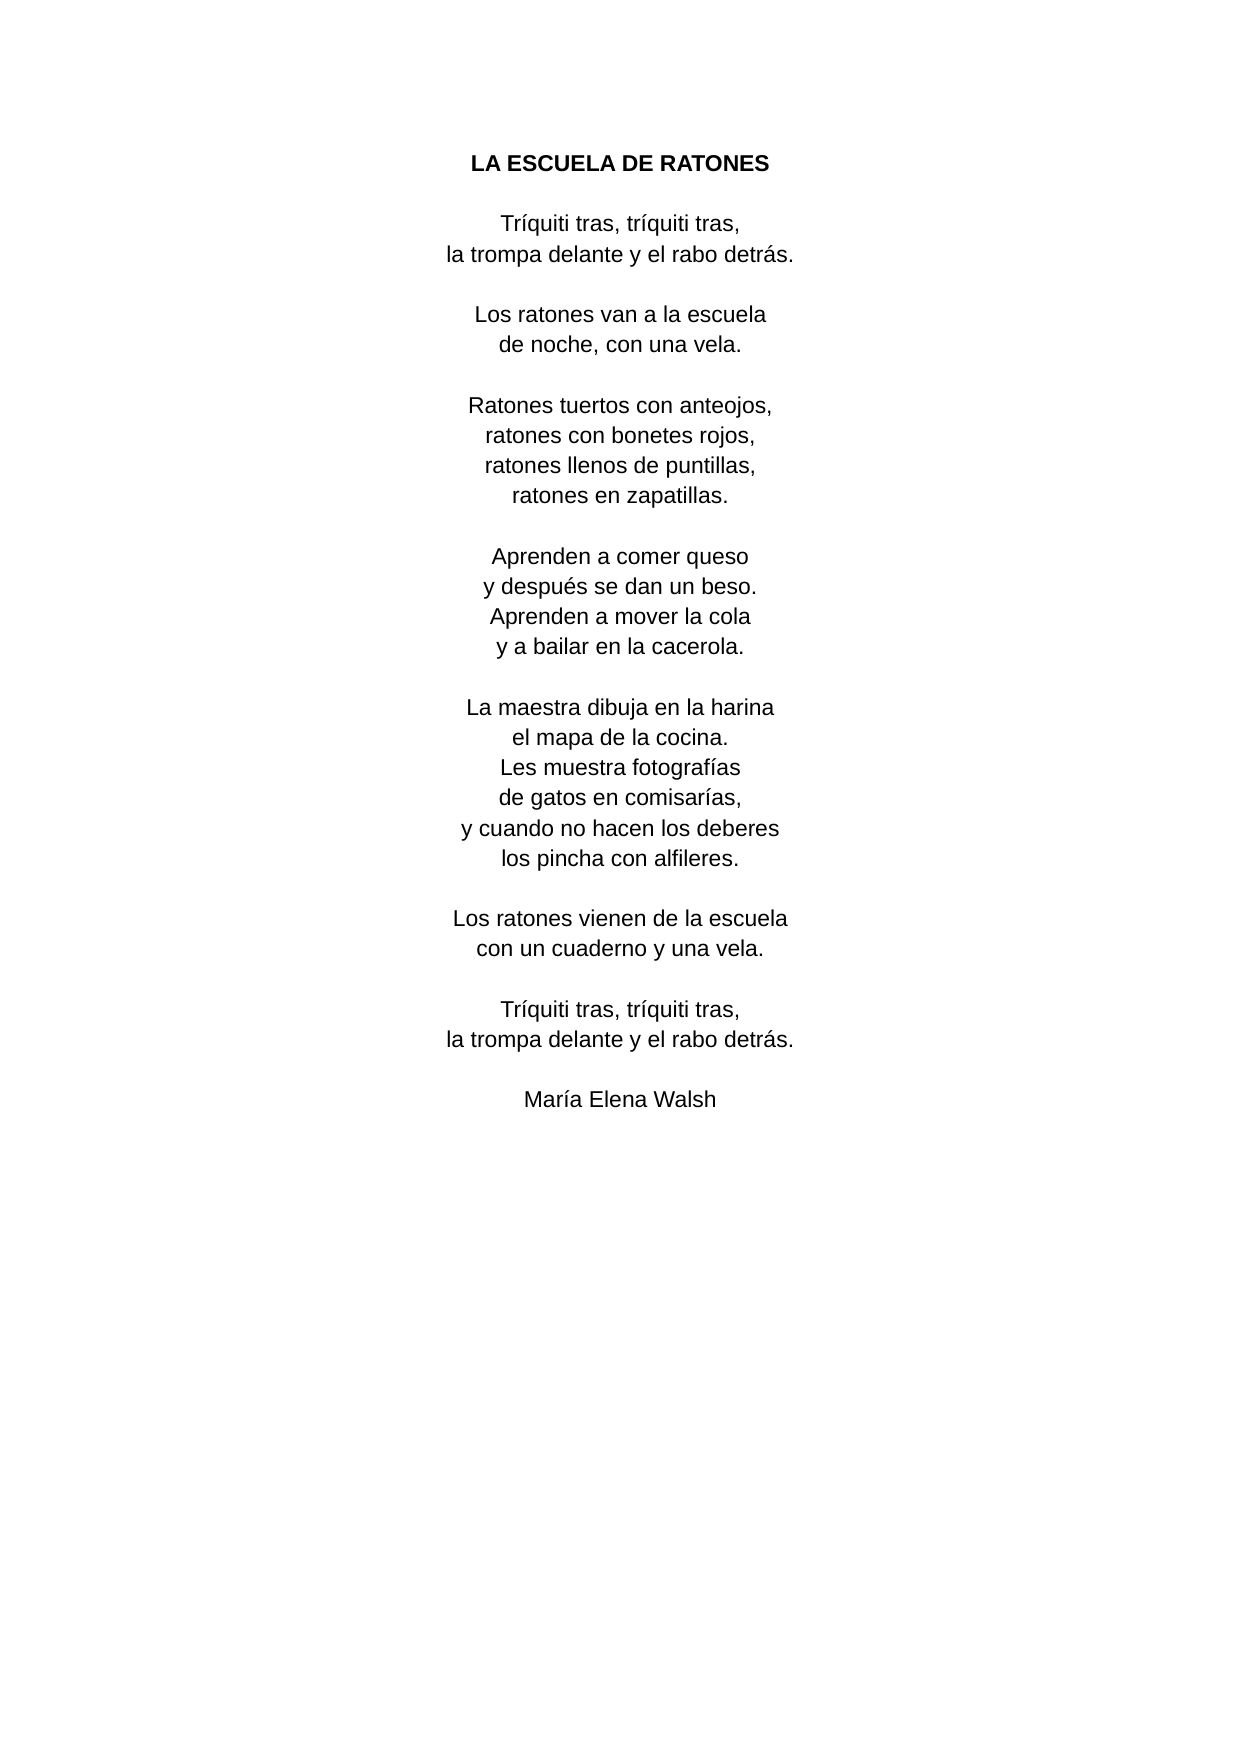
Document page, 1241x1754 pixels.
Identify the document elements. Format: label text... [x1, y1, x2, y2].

text Los ratones vienen de la escuela [150, 905, 1090, 932]
text La maestra dibuja en la harina [150, 694, 1090, 720]
text de gatos en comisarías, [150, 784, 1090, 811]
text Aprenden a mover la cola [150, 603, 1090, 629]
text y cuando no hacen los deberes [150, 814, 1090, 841]
text con un cuaderno y una vela. [150, 935, 1090, 962]
text los pincha con alfileres. [150, 845, 1090, 871]
text y después se dan un beso. [150, 573, 1090, 599]
text de noche, con una vela. [150, 331, 1090, 358]
text Los ratones van a la escuela [150, 301, 1090, 327]
text la trompa delante y el rabo detrás. [150, 1026, 1090, 1052]
text ratones en zapatillas. [150, 482, 1090, 509]
text Ratones tuertos con anteojos, [150, 392, 1090, 418]
text y a bailar en la cacerola. [150, 633, 1090, 660]
text Les muestra fotografías [150, 754, 1090, 781]
text LA ESCUELA DE RATONES [150, 150, 1090, 176]
text el mapa de la cocina. [150, 724, 1090, 750]
text ratones con bonetes rojos, [150, 422, 1090, 448]
text ratones llenos de puntillas, [150, 452, 1090, 478]
text María Elena Walsh [150, 1086, 1090, 1113]
text la trompa delante y el rabo detrás. [150, 241, 1090, 267]
text Aprenden a comer queso [150, 543, 1090, 569]
text Tríquiti tras, tríquiti tras, [150, 210, 1090, 237]
text Tríquiti tras, tríquiti tras, [150, 996, 1090, 1022]
